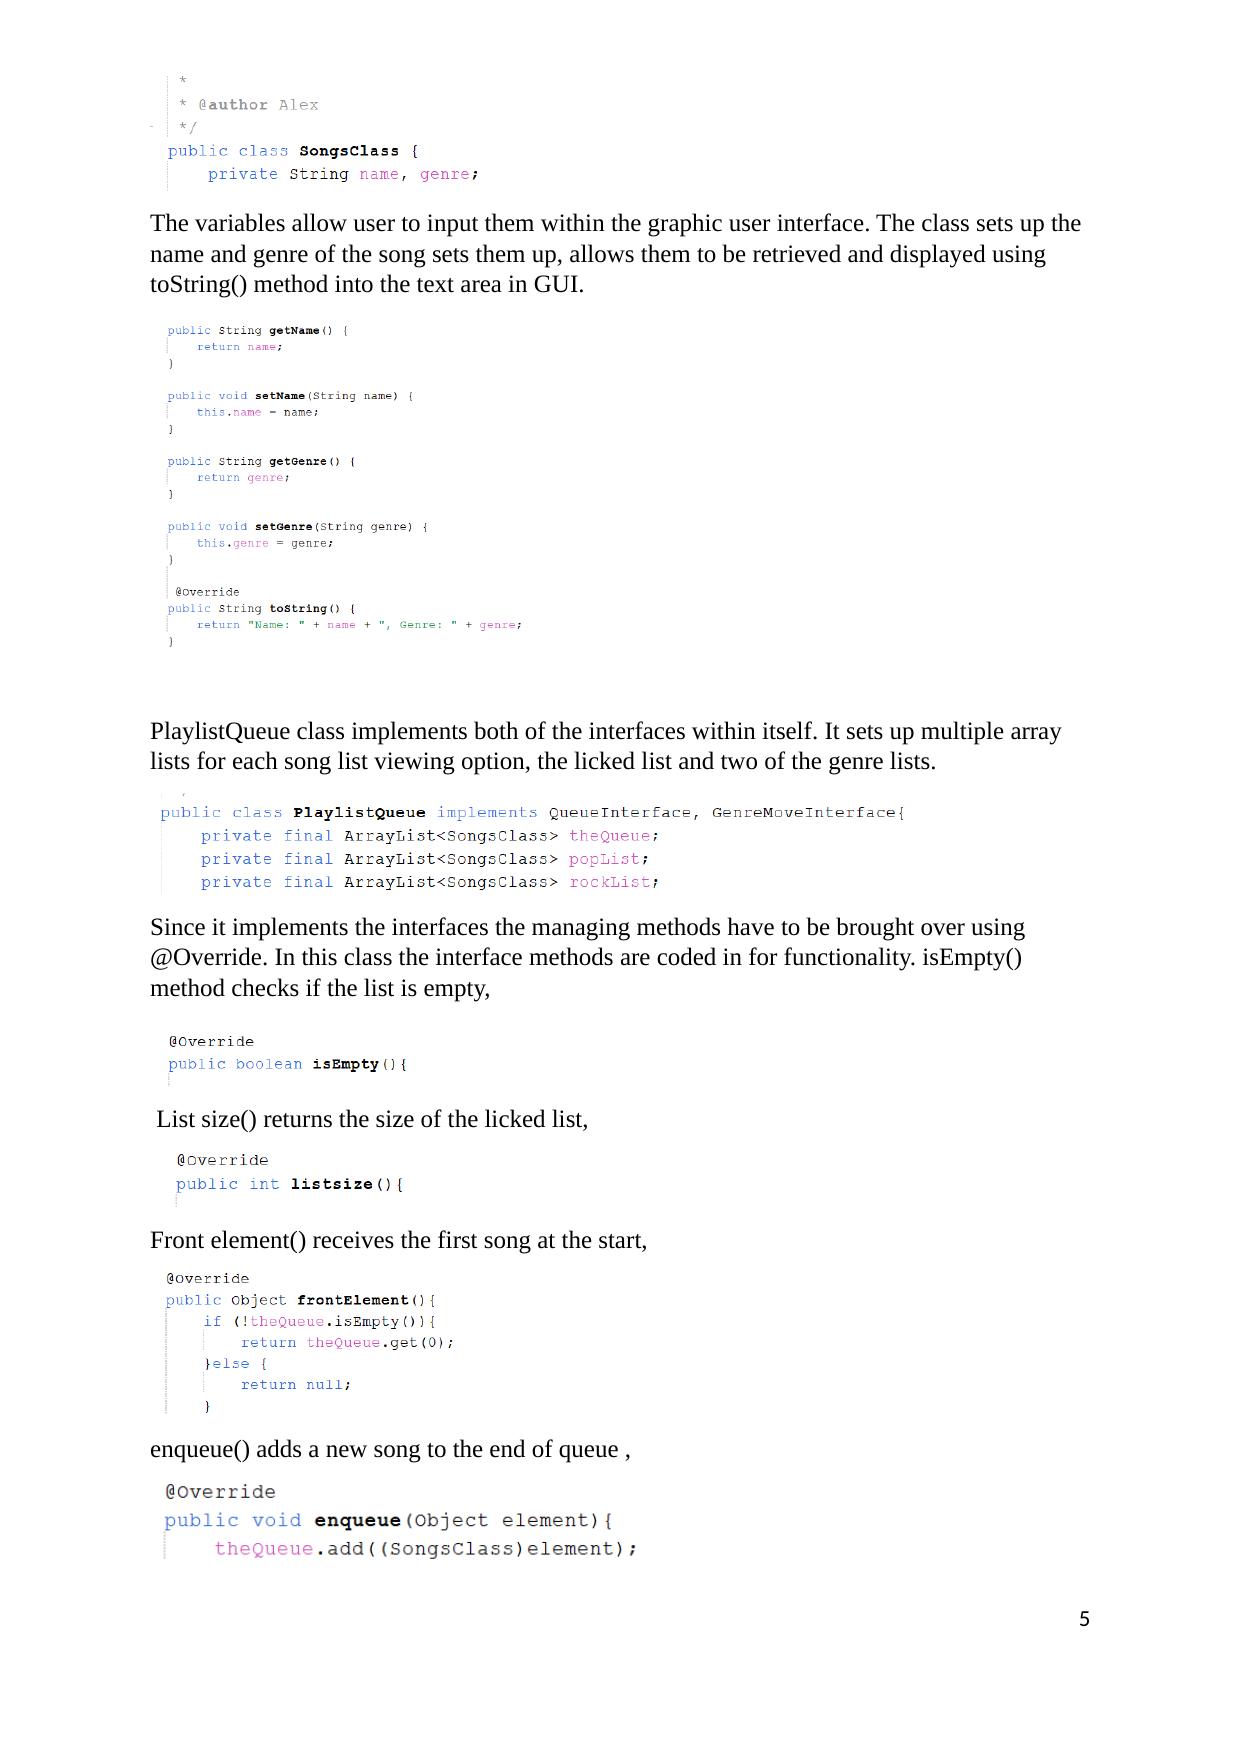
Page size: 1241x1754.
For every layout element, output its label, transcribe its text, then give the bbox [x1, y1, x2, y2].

text Since it implements the interfaces the managing methods have to be brought over using @Override. In this class the interface methods are coded in for functionality. isEmpty() method checks if the list is empty, [150, 912, 1090, 1002]
text The variables allow user to input them within the graphic user interface. The class sets up the name and genre of the song sets them up, allows them to be retrieved and displayed using toString() method into the text area in GUI. [150, 208, 1090, 298]
text List size() returns the size of the licked list, [150, 1104, 1090, 1132]
text enqueue() adds a new song to the end of queue , [150, 1434, 1090, 1463]
text Front element() receives the first song at the start, [150, 1225, 1090, 1254]
text PlaylistQueue class implements both of the interfaces within itself. It sets up multiple array lists for each song list viewing option, the licked list and two of the genre lists. [150, 716, 1090, 775]
